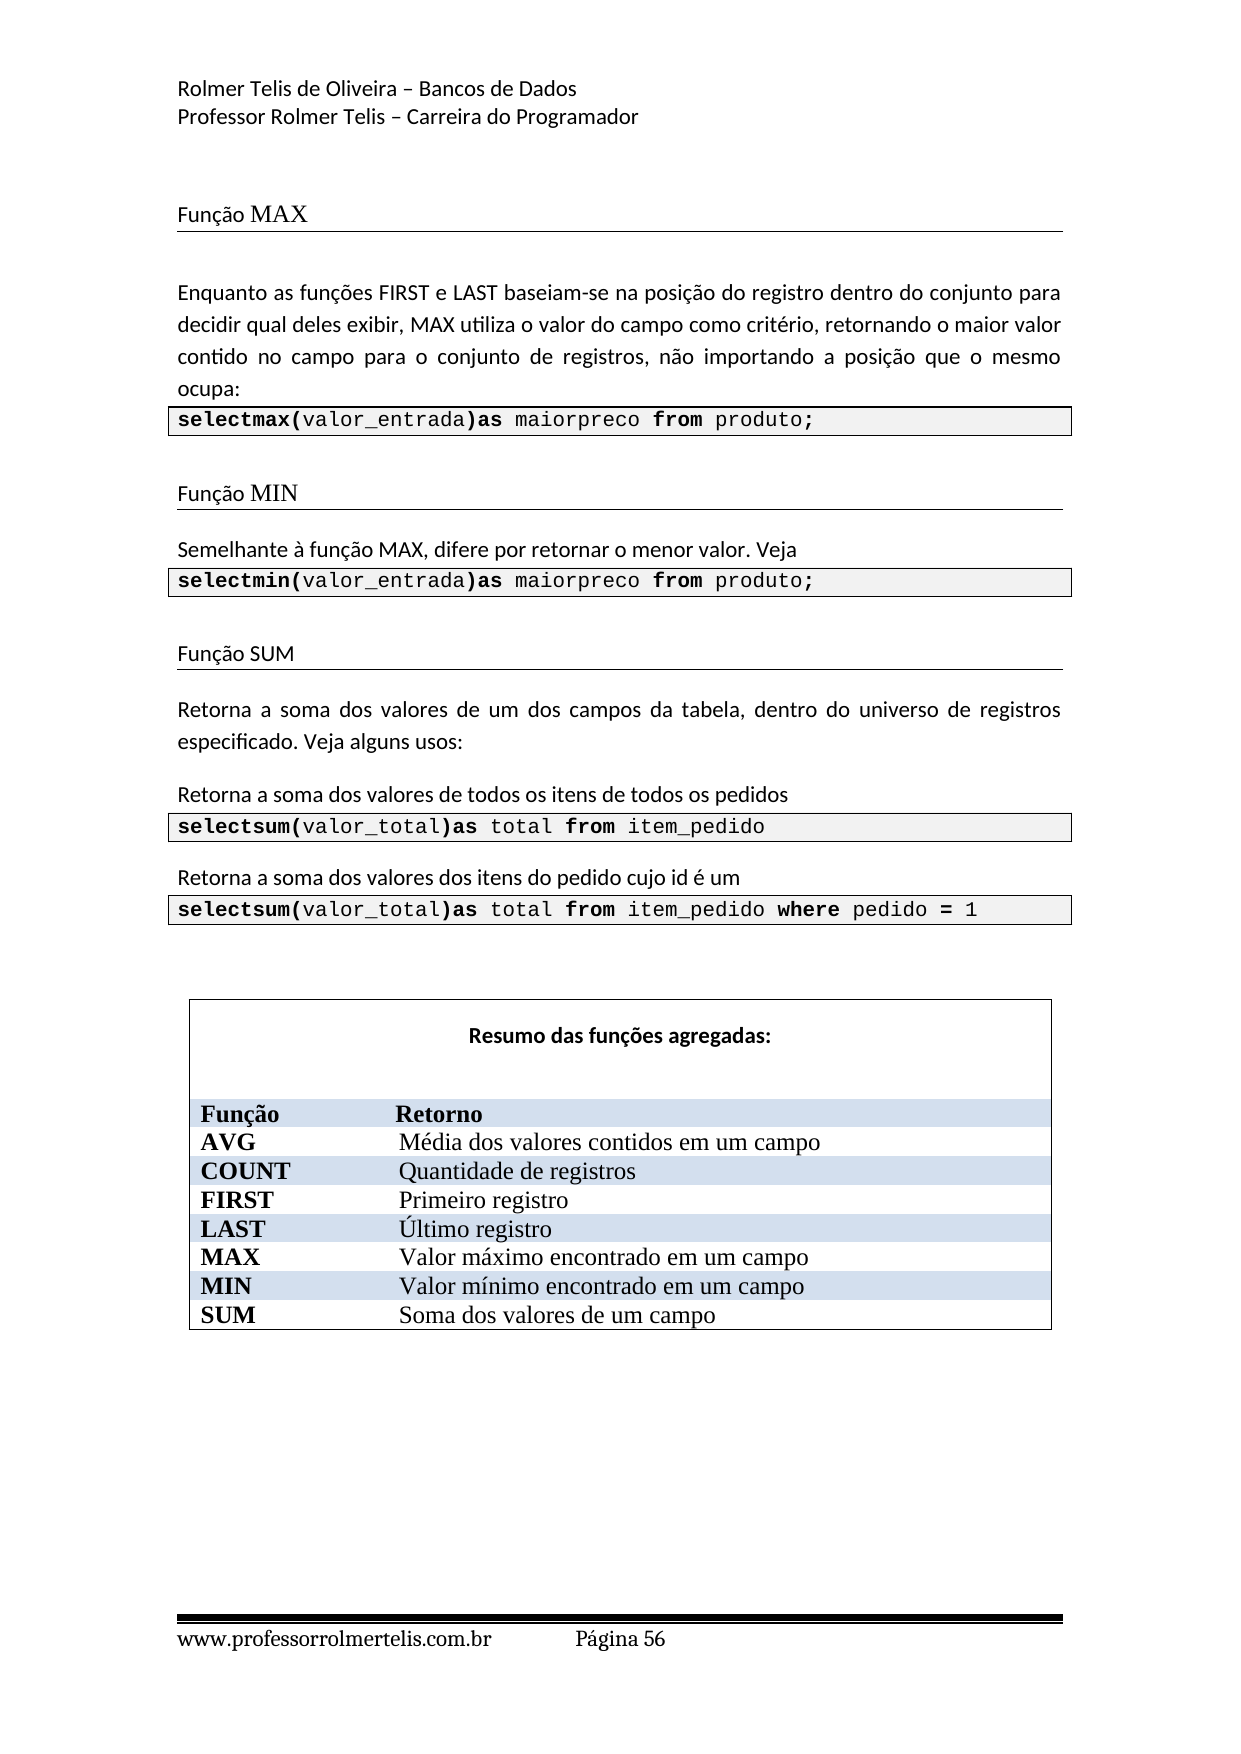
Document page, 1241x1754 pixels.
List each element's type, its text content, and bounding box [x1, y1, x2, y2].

table_cell Soma dos valores de um campo [387, 1300, 1051, 1329]
text Retorna a soma dos valores de um dos campos da tabela, dentro do universo de registros especificado. Veja alguns usos: [177, 695, 1063, 755]
table_cell [302, 1243, 387, 1271]
table_cell MIN [190, 1271, 302, 1300]
table_cell [302, 1185, 387, 1214]
text selectmax(valor_entrada)as maiorpreco from produto; [169, 408, 1071, 435]
table_cell Valor máximo encontrado em um campo [387, 1243, 1051, 1271]
table_cell Função [190, 1099, 320, 1127]
table_header Resumo das funções agregadas: [190, 1000, 1051, 1099]
table_cell Média dos valores contidos em um campo [387, 1128, 1051, 1156]
table_cell [302, 1300, 387, 1329]
table_cell [302, 1156, 387, 1185]
text Função MAX [177, 199, 1063, 231]
text Retorna a soma dos valores dos itens do pedido cujo id é um [177, 863, 1063, 891]
table_cell [302, 1128, 387, 1156]
text Retorna a soma dos valores de todos os itens de todos os pedidos [177, 780, 1063, 808]
table_cell COUNT [190, 1156, 302, 1185]
text Semelhante à função MAX, difere por retornar o menor valor. Veja [177, 535, 1063, 563]
text Função SUM [177, 639, 1063, 669]
text Enquanto as funções FIRST e LAST baseiam-se na posição do registro dentro do conjunto para decidir qual deles exibir, MAX utiliza o valor do campo como critério, retornando o maior valor contido no campo para o conjunto de registros, não importando a posição que o mesmo ocupa: [177, 278, 1063, 402]
table_cell Valor mínimo encontrado em um campo [387, 1271, 1051, 1300]
table_cell AVG [190, 1128, 302, 1156]
table_cell [302, 1214, 387, 1242]
table_cell Primeiro registro [387, 1185, 1051, 1214]
table_cell LAST [190, 1214, 302, 1242]
table_cell [302, 1271, 387, 1300]
text selectmin(valor_entrada)as maiorpreco from produto; [169, 569, 1071, 596]
table_cell SUM [190, 1300, 302, 1329]
table_cell [320, 1099, 384, 1127]
table_cell Último registro [387, 1214, 1051, 1242]
table_cell Quantidade de registros [387, 1156, 1051, 1185]
text selectsum(valor_total)as total from item_pedido [169, 814, 1071, 841]
text selectsum(valor_total)as total from item_pedido where pedido = 1 [169, 896, 1071, 924]
table_cell MAX [190, 1243, 302, 1271]
text Função MIN [177, 478, 1063, 509]
table_cell FIRST [190, 1185, 302, 1214]
table_cell Retorno [384, 1099, 1051, 1127]
